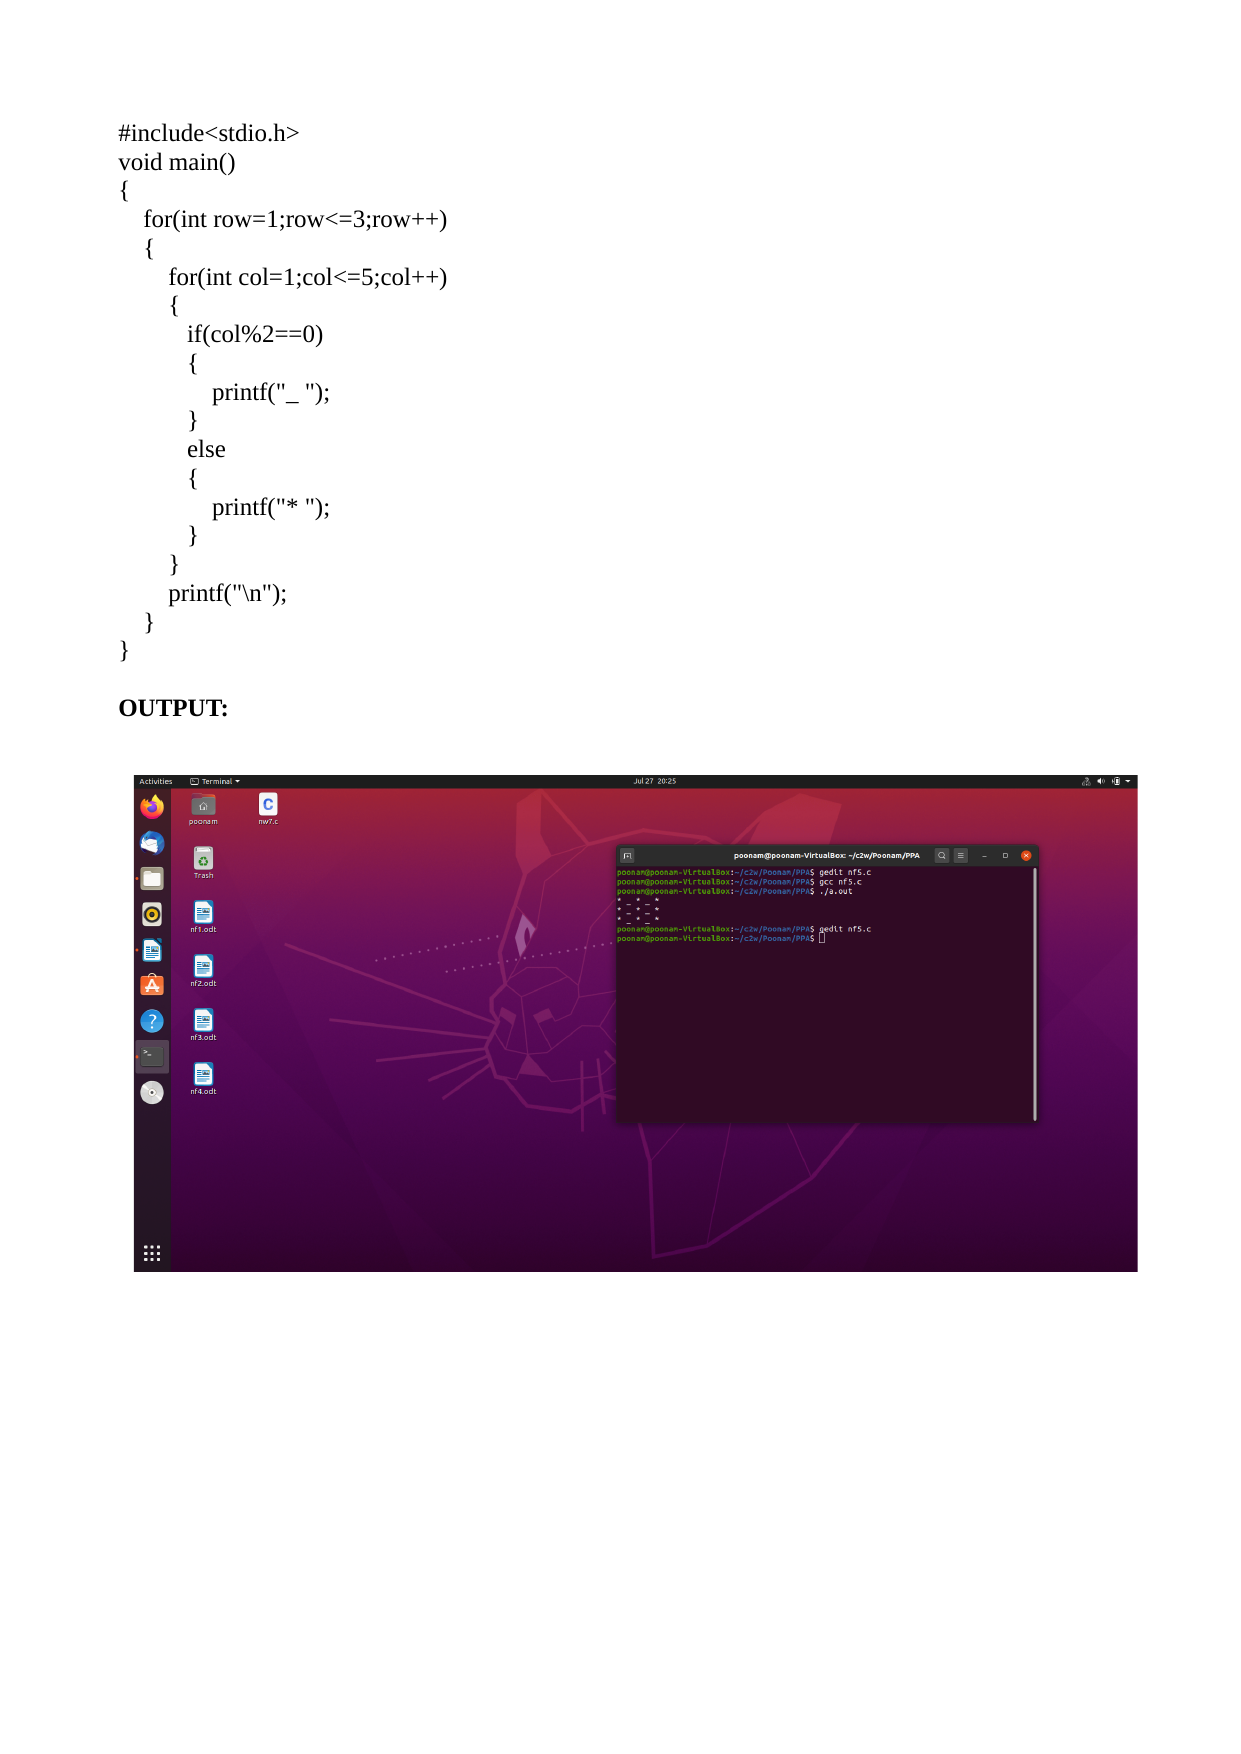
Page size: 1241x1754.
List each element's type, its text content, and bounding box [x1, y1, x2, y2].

text { [118, 291, 1122, 319]
text } [118, 549, 1122, 578]
text printf("\n"); [118, 578, 1122, 607]
text } [118, 521, 1122, 549]
text } [118, 406, 1122, 434]
text printf("* "); [118, 492, 1122, 521]
text } [118, 636, 1122, 664]
text { [118, 463, 1122, 492]
text for(int col=1;col<=5;col++) [118, 262, 1122, 291]
picture [133, 775, 1138, 1272]
text else [118, 434, 1122, 463]
text for(int row=1;row<=3;row++) [118, 204, 1122, 233]
text { [118, 348, 1122, 377]
text printf("_ "); [118, 377, 1122, 406]
text { [118, 233, 1122, 262]
text } [118, 607, 1122, 636]
text { [118, 176, 1122, 204]
text #include<stdio.h> [118, 118, 1122, 147]
text OUTPUT: [118, 693, 1122, 722]
text void main() [118, 147, 1122, 176]
text if(col%2==0) [118, 319, 1122, 348]
